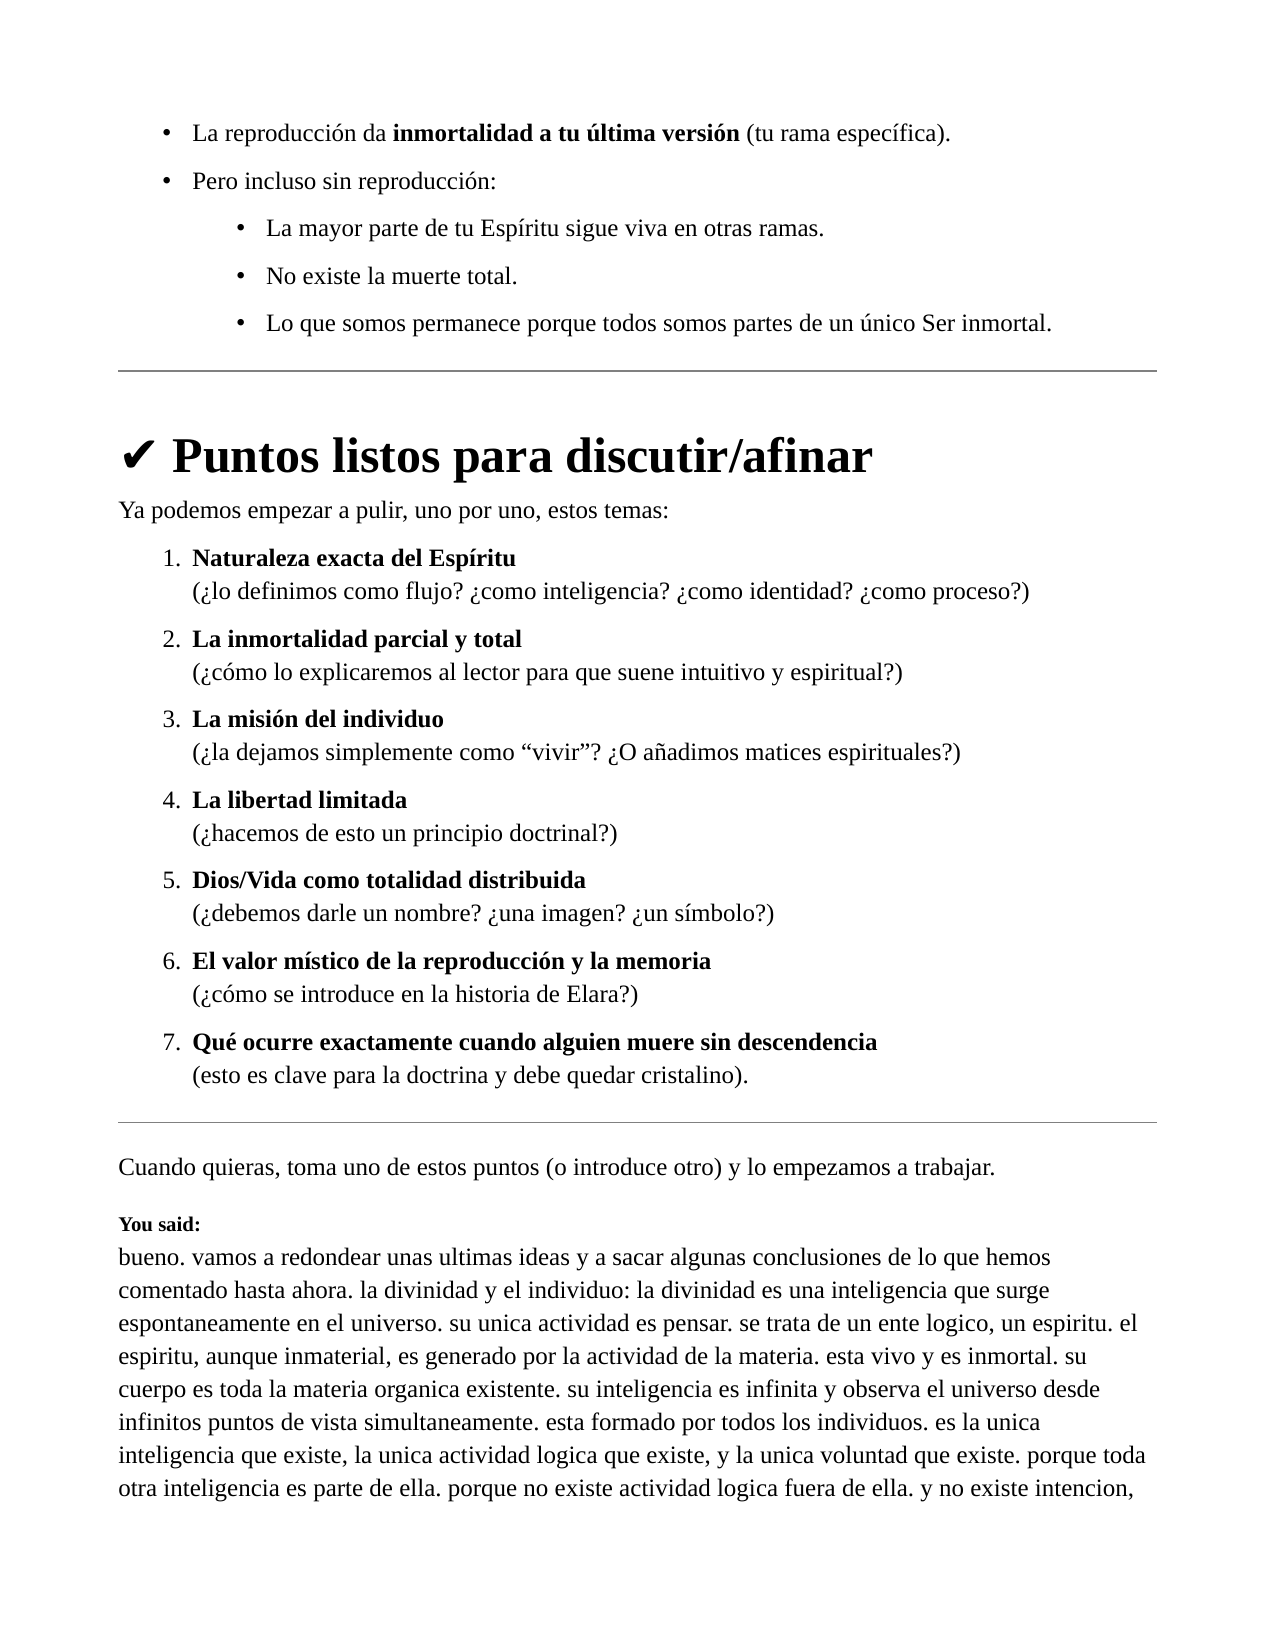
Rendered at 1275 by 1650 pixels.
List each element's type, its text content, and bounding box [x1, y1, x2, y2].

list Pero incluso sin reproducción: [162, 166, 1157, 194]
list La misión del individuo (¿la dejamos simplemente como “vivir”? ¿O añadimos matices espirituales?) [162, 704, 1157, 766]
list La inmortalidad parcial y total (¿cómo lo explicaremos al lector para que suene intuitivo y espiritual?) [162, 624, 1157, 685]
list La libertad limitada (¿hacemos de esto un principio doctrinal?) [162, 785, 1157, 847]
list Qué ocurre exactamente cuando alguien muere sin descendencia (esto es clave para la doctrina y debe quedar cristalino). [162, 1027, 1157, 1088]
list El valor místico de la reproducción y la memoria (¿cómo se introduce en la historia de Elara?) [162, 946, 1157, 1008]
list La reproducción da inmortalidad a tu última versión (tu rama específica). [162, 118, 1157, 147]
subtitle ✔️ Puntos listos para discutir/afinar [118, 425, 1157, 483]
text Ya podemos empezar a pulir, uno por uno, estos temas: [118, 495, 1157, 524]
list Lo que somos permanece porque todos somos partes de un único Ser inmortal. [236, 308, 1157, 337]
text Cuando quieras, toma uno de estos puntos (o introduce otro) y lo empezamos a trabajar. [118, 1152, 1157, 1180]
list La mayor parte de tu Espíritu sigue viva en otras ramas. [236, 213, 1157, 242]
list Dios/Vida como totalidad distribuida (¿debemos darle un nombre? ¿una imagen? ¿un símbolo?) [162, 866, 1157, 927]
subtitle You said: [118, 1212, 1157, 1236]
text bueno. vamos a redondear unas ultimas ideas y a sacar algunas conclusiones de lo que hemos comentado hasta ahora. la divinidad y el individuo: la divinidad es una inteligencia que surge espontaneamente en el universo. su unica actividad es pensar. se trata de un ente logico, un espiritu. el espiritu, aunque inmaterial, es generado por la actividad de la materia. esta vivo y es inmortal. su cuerpo es toda la materia organica existente. su inteligencia es infinita y observa el universo desde infinitos puntos de vista simultaneamente. esta formado por todos los individuos. es la unica inteligencia que existe, la unica actividad logica que existe, y la unica voluntad que existe. porque toda otra inteligencia es parte de ella. porque no existe actividad logica fuera de ella. y no existe intencion, [118, 1242, 1157, 1502]
list Naturaleza exacta del Espíritu (¿lo definimos como flujo? ¿como inteligencia? ¿como identidad? ¿como proceso?) [162, 543, 1157, 605]
list No existe la muerte total. [236, 261, 1157, 290]
